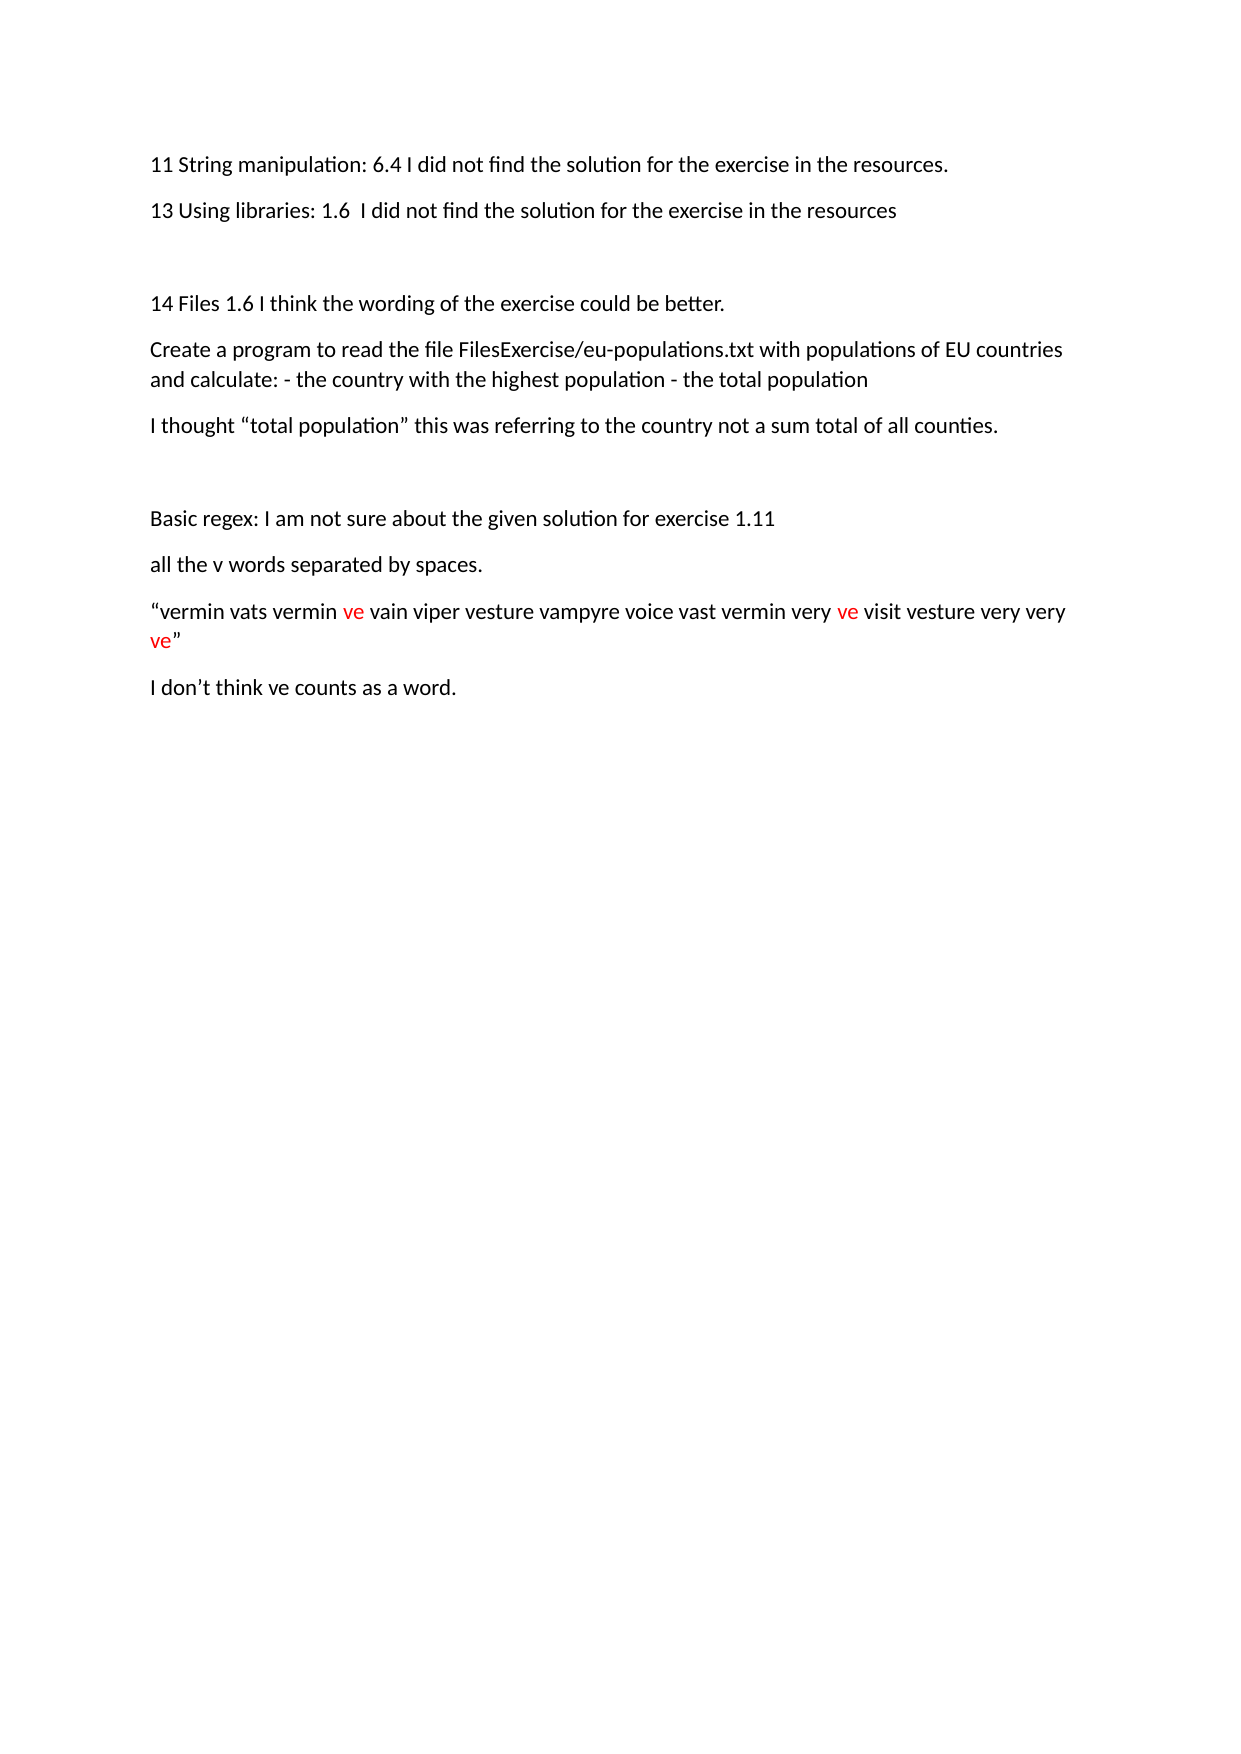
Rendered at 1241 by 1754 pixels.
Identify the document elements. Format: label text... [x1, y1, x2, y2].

text Create a program to read the file FilesExercise/eu-populations.txt with populations of EU countries and calculate: - the country with the highest population - the total population [150, 335, 1090, 393]
text I don’t think ve counts as a word. [150, 673, 1090, 701]
text I thought “total population” this was referring to the country not a sum total of all counties. [150, 411, 1090, 439]
text 13 Using libraries: 1.6 I did not find the solution for the exercise in the resources [150, 196, 1090, 224]
text “vermin vats vermin ve vain viper vesture vampyre voice vast vermin very ve visit vesture very very ve” [150, 597, 1090, 654]
text all the v words separated by spaces. [150, 551, 1090, 578]
text 14 Files 1.6 I think the wording of the exercise could be better. [150, 289, 1090, 317]
text Basic regex: I am not sure about the given solution for exercise 1.11 [150, 504, 1090, 532]
text 11 String manipulation: 6.4 I did not find the solution for the exercise in the resources. [150, 150, 1090, 178]
